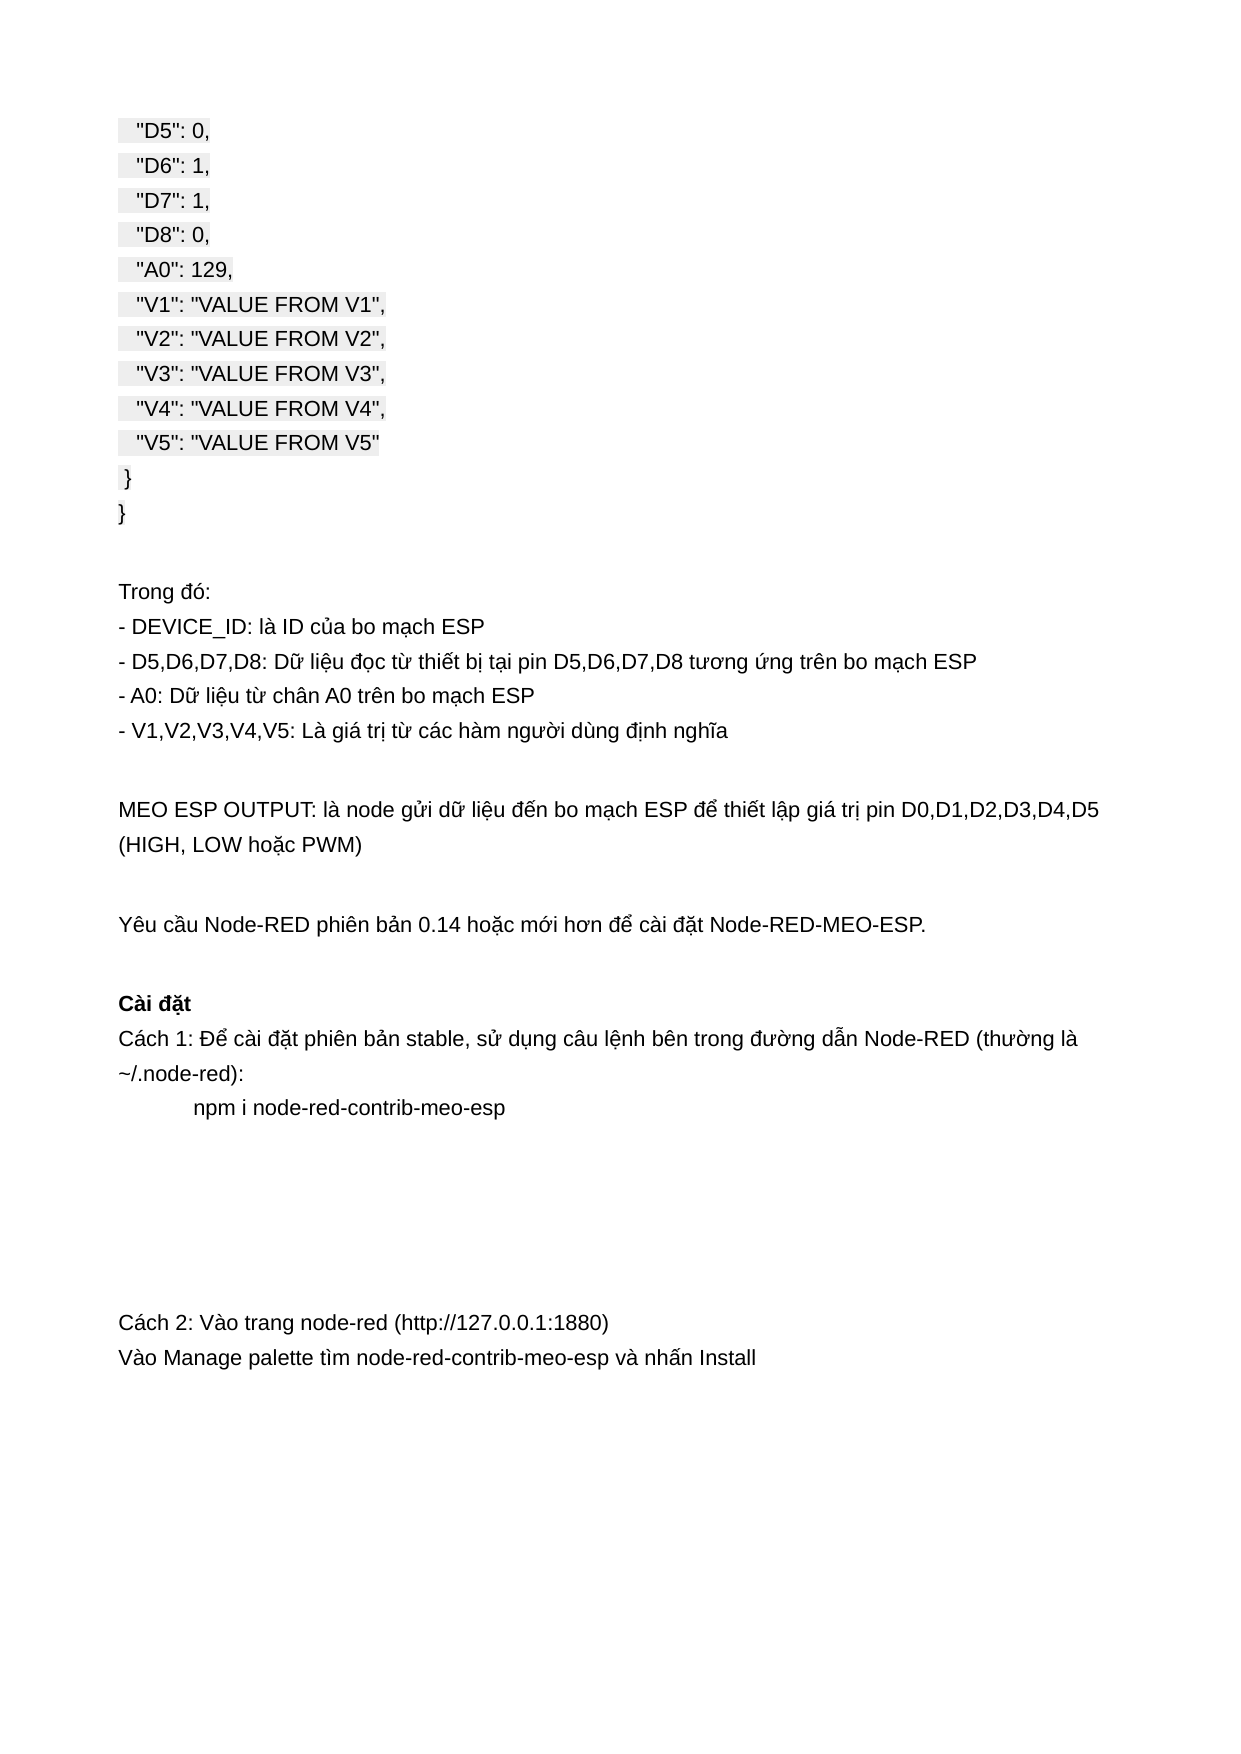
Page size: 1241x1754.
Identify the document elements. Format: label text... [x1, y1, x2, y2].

text Cách 1: Để cài đặt phiên bản stable, sử dụng câu lệnh bên trong đường dẫn Node-RED (thường là ~/.node-red): [118, 1026, 1122, 1086]
text - A0: Dữ liệu từ chân A0 trên bo mạch ESP [118, 683, 1122, 708]
text "D5": 0, "D6": 1, "D7": 1, "D8": 0, "A0": 129, "V1": "VALUE FROM V1", "V2": "VALUE FROM V2", "V3": "VALUE FROM V3", "V4": "VALUE FROM V4", "V5": "VALUE FROM V5" } } [118, 118, 1122, 525]
text Yêu cầu Node-RED phiên bản 0.14 hoặc mới hơn để cài đặt Node-RED-MEO-ESP. [118, 912, 1122, 937]
text MEO ESP OUTPUT: là node gửi dữ liệu đến bo mạch ESP để thiết lập giá trị pin D0,D1,D2,D3,D4,D5 (HIGH, LOW hoặc PWM) [118, 797, 1122, 857]
text Cách 2: Vào trang node-red (http://127.0.0.1:1880) [118, 1310, 1122, 1335]
text Cài đặt [118, 991, 1122, 1016]
text Trong đó: [118, 579, 1122, 604]
text npm i node-red-contrib-meo-esp [118, 1095, 1122, 1120]
text - V1,V2,V3,V4,V5: Là giá trị từ các hàm người dùng định nghĩa [118, 718, 1122, 743]
text - DEVICE_ID: là ID của bo mạch ESP [118, 614, 1122, 639]
text Vào Manage palette tìm node-red-contrib-meo-esp và nhấn Install [118, 1345, 1122, 1370]
text - D5,D6,D7,D8: Dữ liệu đọc từ thiết bị tại pin D5,D6,D7,D8 tương ứng trên bo mạch ESP [118, 648, 1122, 674]
